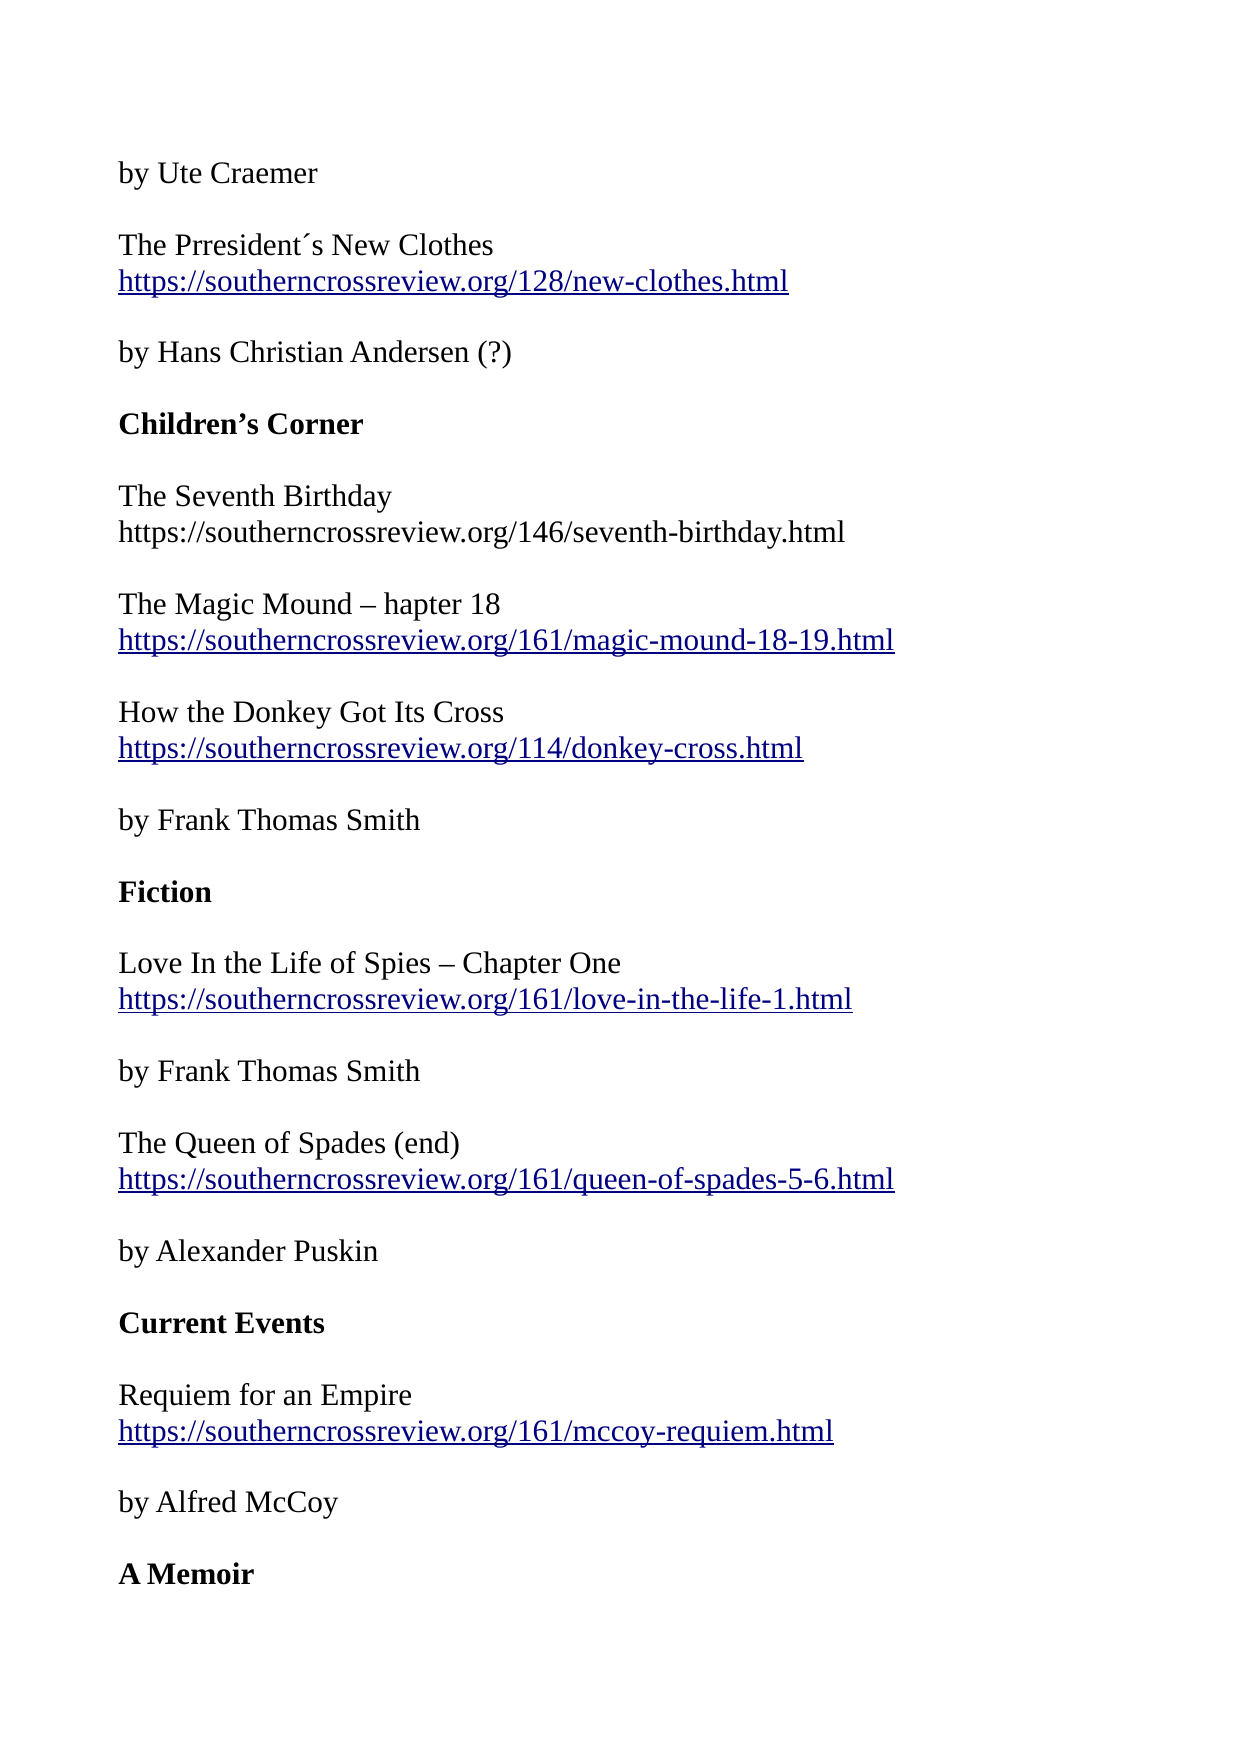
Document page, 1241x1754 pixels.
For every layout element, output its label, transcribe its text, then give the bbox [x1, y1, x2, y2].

text The Magic Mound – hapter 18 [118, 585, 1122, 621]
text A Memoir [118, 1556, 1122, 1592]
text Children’s Corner [118, 406, 1122, 442]
text The Prresident´s New Clothes [118, 226, 1122, 262]
text Requiem for an Empire [118, 1376, 1122, 1412]
text by Ute Craemer [118, 154, 1122, 190]
text https://southerncrossreview.org/128/new-clothes.html [118, 262, 1122, 298]
text The Queen of Spades (end) [118, 1124, 1122, 1160]
text Current Events [118, 1304, 1122, 1340]
text https://southerncrossreview.org/146/seventh-birthday.html [118, 513, 1122, 549]
text by Hans Christian Andersen (?) [118, 334, 1122, 370]
text by Frank Thomas Smith [118, 1052, 1122, 1088]
text https://southerncrossreview.org/161/mccoy-requiem.html [118, 1412, 1122, 1448]
text https://southerncrossreview.org/161/love-in-the-life-1.html [118, 981, 1122, 1017]
text by Alexander Puskin [118, 1232, 1122, 1268]
text The Seventh Birthday [118, 477, 1122, 513]
text https://southerncrossreview.org/161/magic-mound-18-19.html [118, 621, 1122, 657]
text Fiction [118, 873, 1122, 909]
text https://southerncrossreview.org/161/queen-of-spades-5-6.html [118, 1160, 1122, 1196]
text by Alfred McCoy [118, 1484, 1122, 1520]
text Love In the Life of Spies – Chapter One [118, 945, 1122, 981]
text How the Donkey Got Its Cross [118, 693, 1122, 729]
text by Frank Thomas Smith [118, 801, 1122, 837]
text https://southerncrossreview.org/114/donkey-cross.html [118, 729, 1122, 765]
